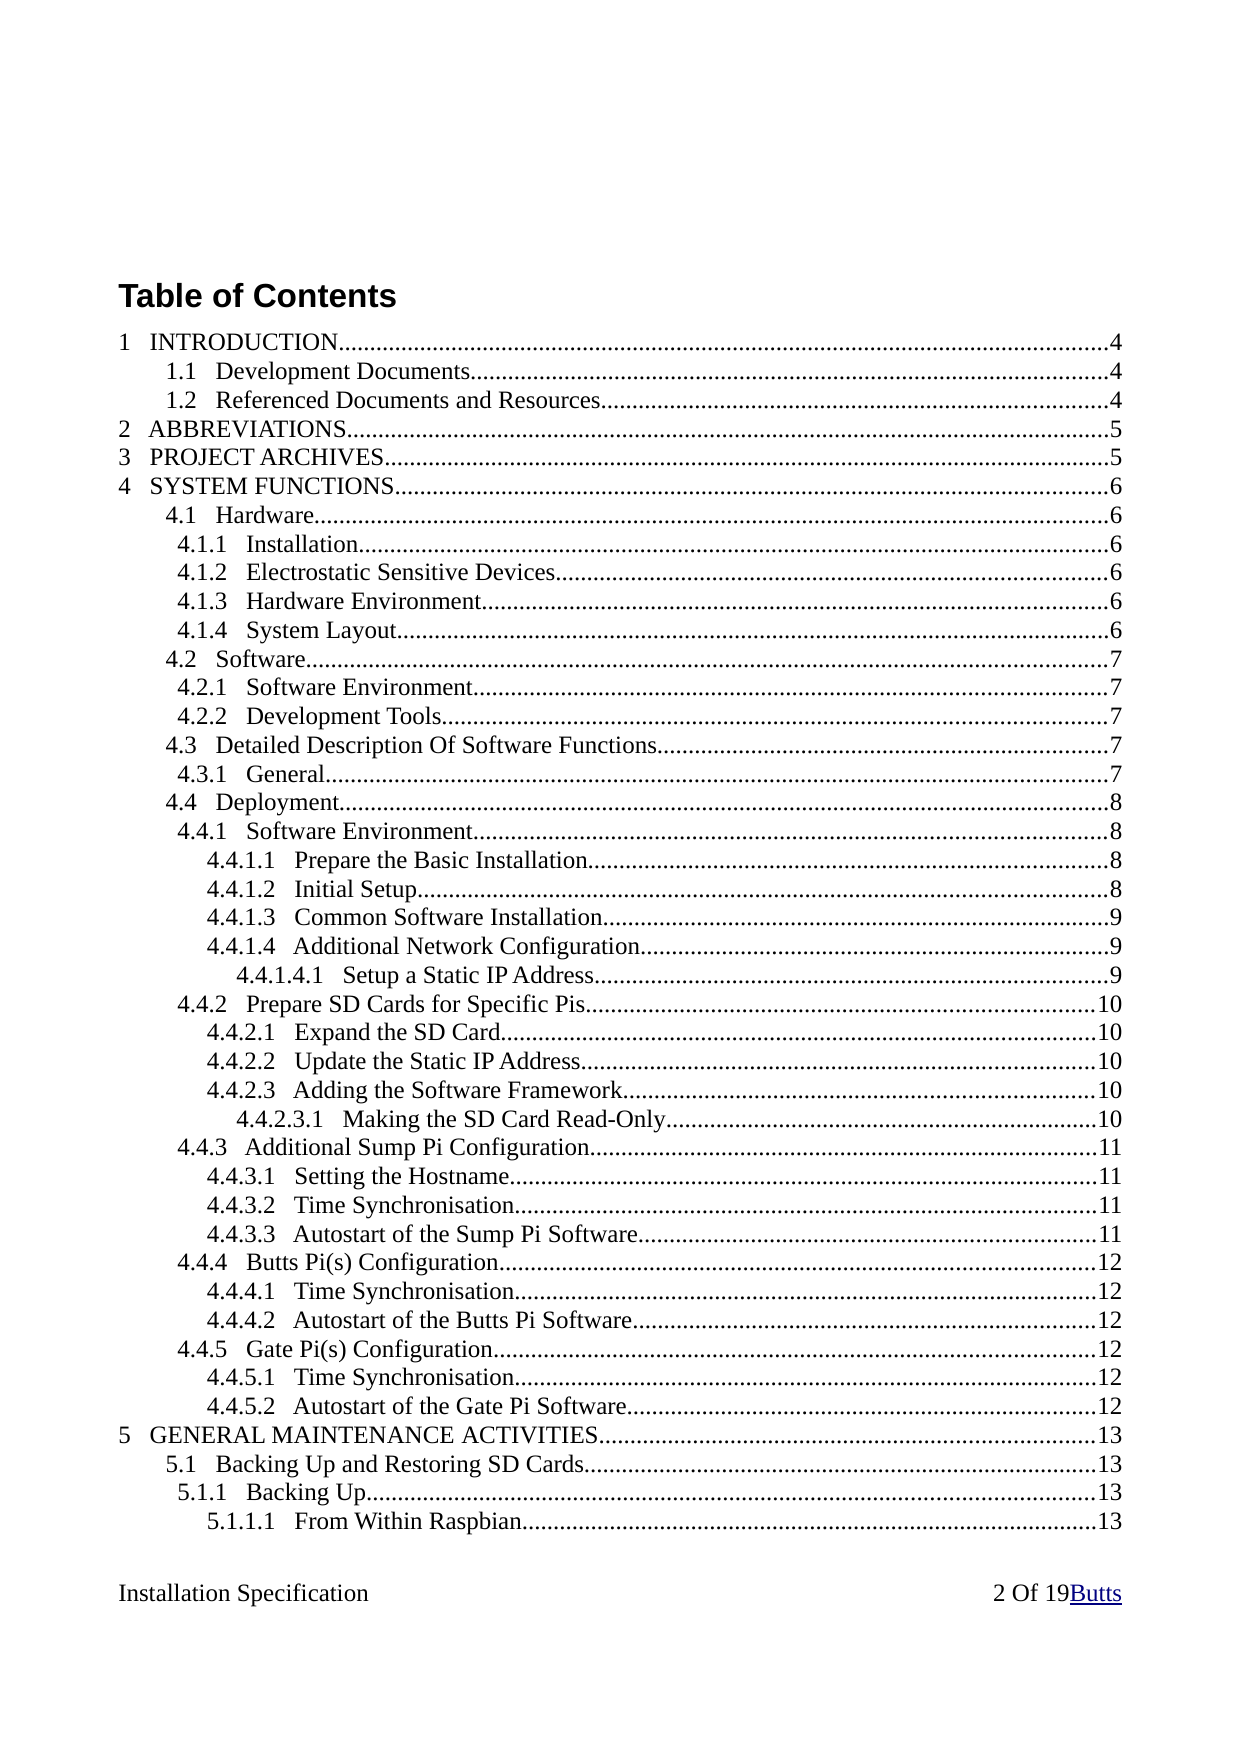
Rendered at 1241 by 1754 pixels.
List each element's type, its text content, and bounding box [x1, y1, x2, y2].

text 4.4.2.1 Expand the SD Card 10 [207, 1017, 1122, 1046]
text 5.1.1 Backing Up 13 [177, 1477, 1122, 1506]
text 4.2 Software 7 [148, 644, 1122, 672]
text 4.4.5.1 Time Synchronisation 12 [207, 1362, 1122, 1391]
text 4.4.3.3 Autostart of the Sump Pi Software 11 [207, 1219, 1122, 1247]
text 4.4.3.1 Setting the Hostname 11 [207, 1161, 1122, 1190]
text 4.4.2.2 Update the Static IP Address 10 [207, 1046, 1122, 1075]
text 4.4.2 Prepare SD Cards for Specific Pis 10 [177, 989, 1122, 1017]
text 4.4.1.3 Common Software Installation 9 [207, 902, 1122, 931]
text 4 SYSTEM FUNCTIONS 6 [118, 471, 1122, 500]
text 4.3 Detailed Description Of Software Functions 7 [148, 730, 1122, 759]
text 4.4.4.2 Autostart of the Butts Pi Software 12 [207, 1305, 1122, 1334]
subtitle Table of Contents [118, 277, 1122, 315]
text 4.3.1 General 7 [177, 759, 1122, 787]
text 4.4.1.1 Prepare the Basic Installation 8 [207, 845, 1122, 874]
text 4.4.3 Additional Sump Pi Configuration 11 [177, 1132, 1122, 1161]
text 4.4.2.3.1 Making the SD Card Read-Only 10 [236, 1104, 1122, 1132]
text 4.4.5 Gate Pi(s) Configuration 12 [177, 1334, 1122, 1362]
text 4.1.4 System Layout 6 [177, 615, 1122, 644]
text 4.2.1 Software Environment 7 [177, 672, 1122, 701]
text 4.4.4.1 Time Synchronisation 12 [207, 1276, 1122, 1305]
text 5.1 Backing Up and Restoring SD Cards 13 [148, 1449, 1122, 1477]
text 4.4.1.4 Additional Network Configuration 9 [207, 931, 1122, 960]
text 4.1.1 Installation 6 [177, 529, 1122, 557]
text 5 GENERAL MAINTENANCE ACTIVITIES 13 [118, 1420, 1122, 1449]
text 4.4.2.3 Adding the Software Framework 10 [207, 1075, 1122, 1104]
text 3 PROJECT ARCHIVES 5 [118, 442, 1122, 471]
text 4.4.4 Butts Pi(s) Configuration 12 [177, 1247, 1122, 1276]
text 1.1 Development Documents 4 [148, 356, 1122, 385]
text 4.2.2 Development Tools 7 [177, 701, 1122, 730]
text 1.2 Referenced Documents and Resources 4 [148, 385, 1122, 414]
text 4.4 Deployment 8 [148, 787, 1122, 816]
text 4.4.1.2 Initial Setup 8 [207, 874, 1122, 902]
text 1 INTRODUCTION 4 [118, 327, 1122, 356]
text 4.1.2 Electrostatic Sensitive Devices 6 [177, 557, 1122, 586]
text 5.1.1.1 From Within Raspbian 13 [207, 1506, 1122, 1535]
text 2 ABBREVIATIONS 5 [118, 414, 1122, 442]
text 4.4.1 Software Environment 8 [177, 816, 1122, 845]
text 4.4.3.2 Time Synchronisation 11 [207, 1190, 1122, 1219]
text 4.1.3 Hardware Environment 6 [177, 586, 1122, 615]
text 4.4.5.2 Autostart of the Gate Pi Software 12 [207, 1391, 1122, 1420]
text 4.4.1.4.1 Setup a Static IP Address 9 [236, 960, 1122, 989]
text 4.1 Hardware 6 [148, 500, 1122, 529]
